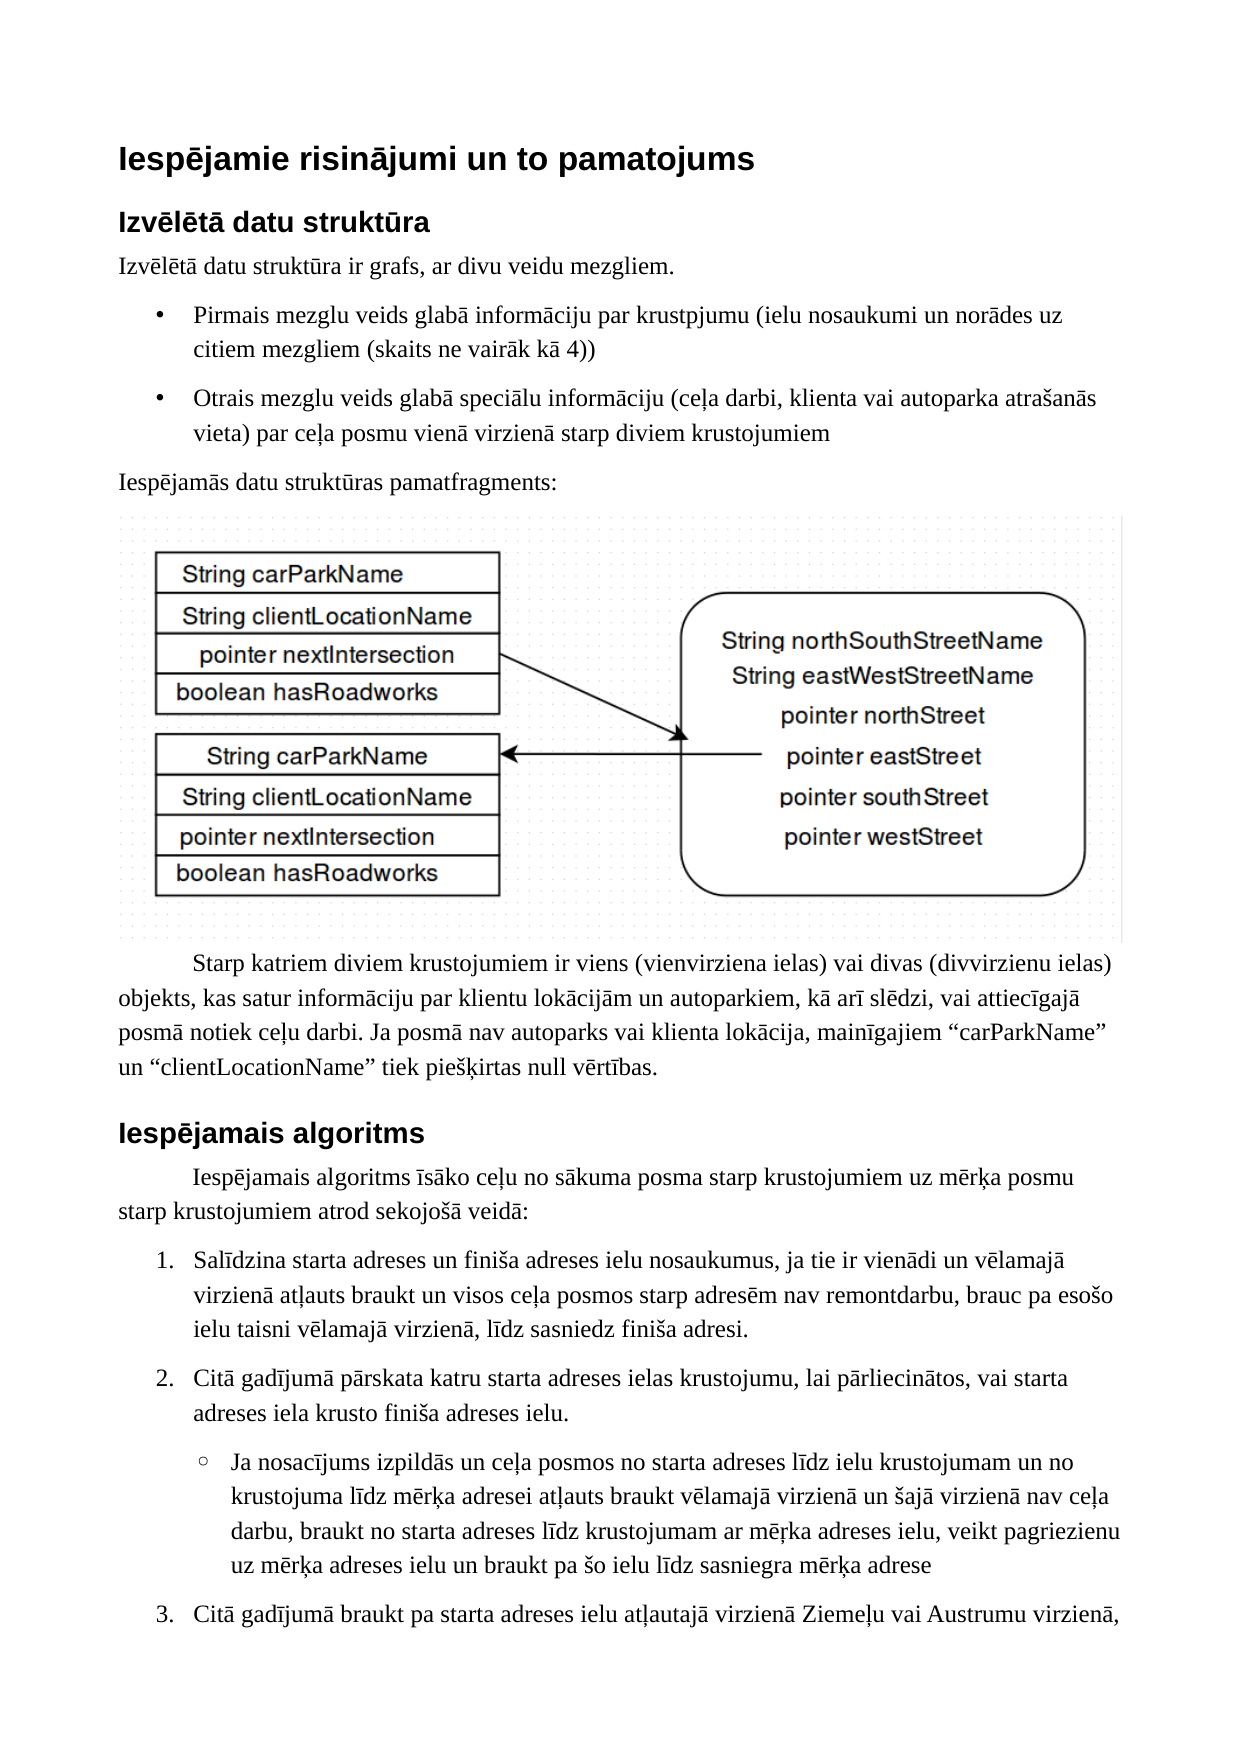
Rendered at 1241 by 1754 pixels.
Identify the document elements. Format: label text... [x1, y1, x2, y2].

list Ja nosacījums izpildās un ceļa posmos no starta adreses līdz ielu krustojumam un no krustojuma līdz mērķa adresei atļauts braukt vēlamajā virzienā un šajā virzienā nav ceļa darbu, braukt no starta adreses līdz krustojumam ar mēŗka adreses ielu, veikt pagriezienu uz mērķa adreses ielu un braukt pa šo ielu līdz sasniegra mērķa adrese [193, 1447, 1122, 1579]
subtitle Iespējamie risinājumi un to pamatojums [118, 139, 1122, 178]
list Citā gadījumā braukt pa starta adreses ielu atļautajā virzienā Ziemeļu vai Austrumu virzienā, [156, 1599, 1122, 1628]
text Iespējamās datu struktūras pamatfragments: [118, 467, 1122, 496]
picture [118, 516, 1123, 943]
subtitle Izvēlētā datu struktūra [118, 205, 1122, 238]
list Otrais mezglu veids glabā speciālu informāciju (ceļa darbi, klienta vai autoparka atrašanās vieta) par ceļa posmu vienā virzienā starp diviem krustojumiem [156, 383, 1122, 447]
text Iespējamais algoritms īsāko ceļu no sākuma posma starp krustojumiem uz mērķa posmu starp krustojumiem atrod sekojošā veidā: [118, 1162, 1122, 1225]
subtitle Iespējamais algoritms [118, 1116, 1122, 1149]
text Izvēlētā datu struktūra ir grafs, ar divu veidu mezgliem. [118, 251, 1122, 280]
list Pirmais mezglu veids glabā informāciju par krustpjumu (ielu nosaukumi un norādes uz citiem mezgliem (skaits ne vairāk kā 4)) [156, 300, 1122, 363]
list Citā gadījumā pārskata katru starta adreses ielas krustojumu, lai pārliecinātos, vai starta adreses iela krusto finiša adreses ielu. [156, 1363, 1122, 1427]
list Salīdzina starta adreses un finiša adreses ielu nosaukumus, ja tie ir vienādi un vēlamajā virzienā atļauts braukt un visos ceļa posmos starp adresēm nav remontdarbu, brauc pa esošo ielu taisni vēlamajā virzienā, līdz sasniedz finiša adresi. [156, 1245, 1122, 1343]
text Starp katriem diviem krustojumiem ir viens (vienvirziena ielas) vai divas (divvirzienu ielas) objekts, kas satur informāciju par klientu lokācijām un autoparkiem, kā arī slēdzi, vai attiecīgajā posmā notiek ceļu darbi. Ja posmā nav autoparks vai klienta lokācija, mainīgajiem “carParkName” un “clientLocationName” tiek piešķirtas null vērtības. [118, 943, 1122, 1081]
